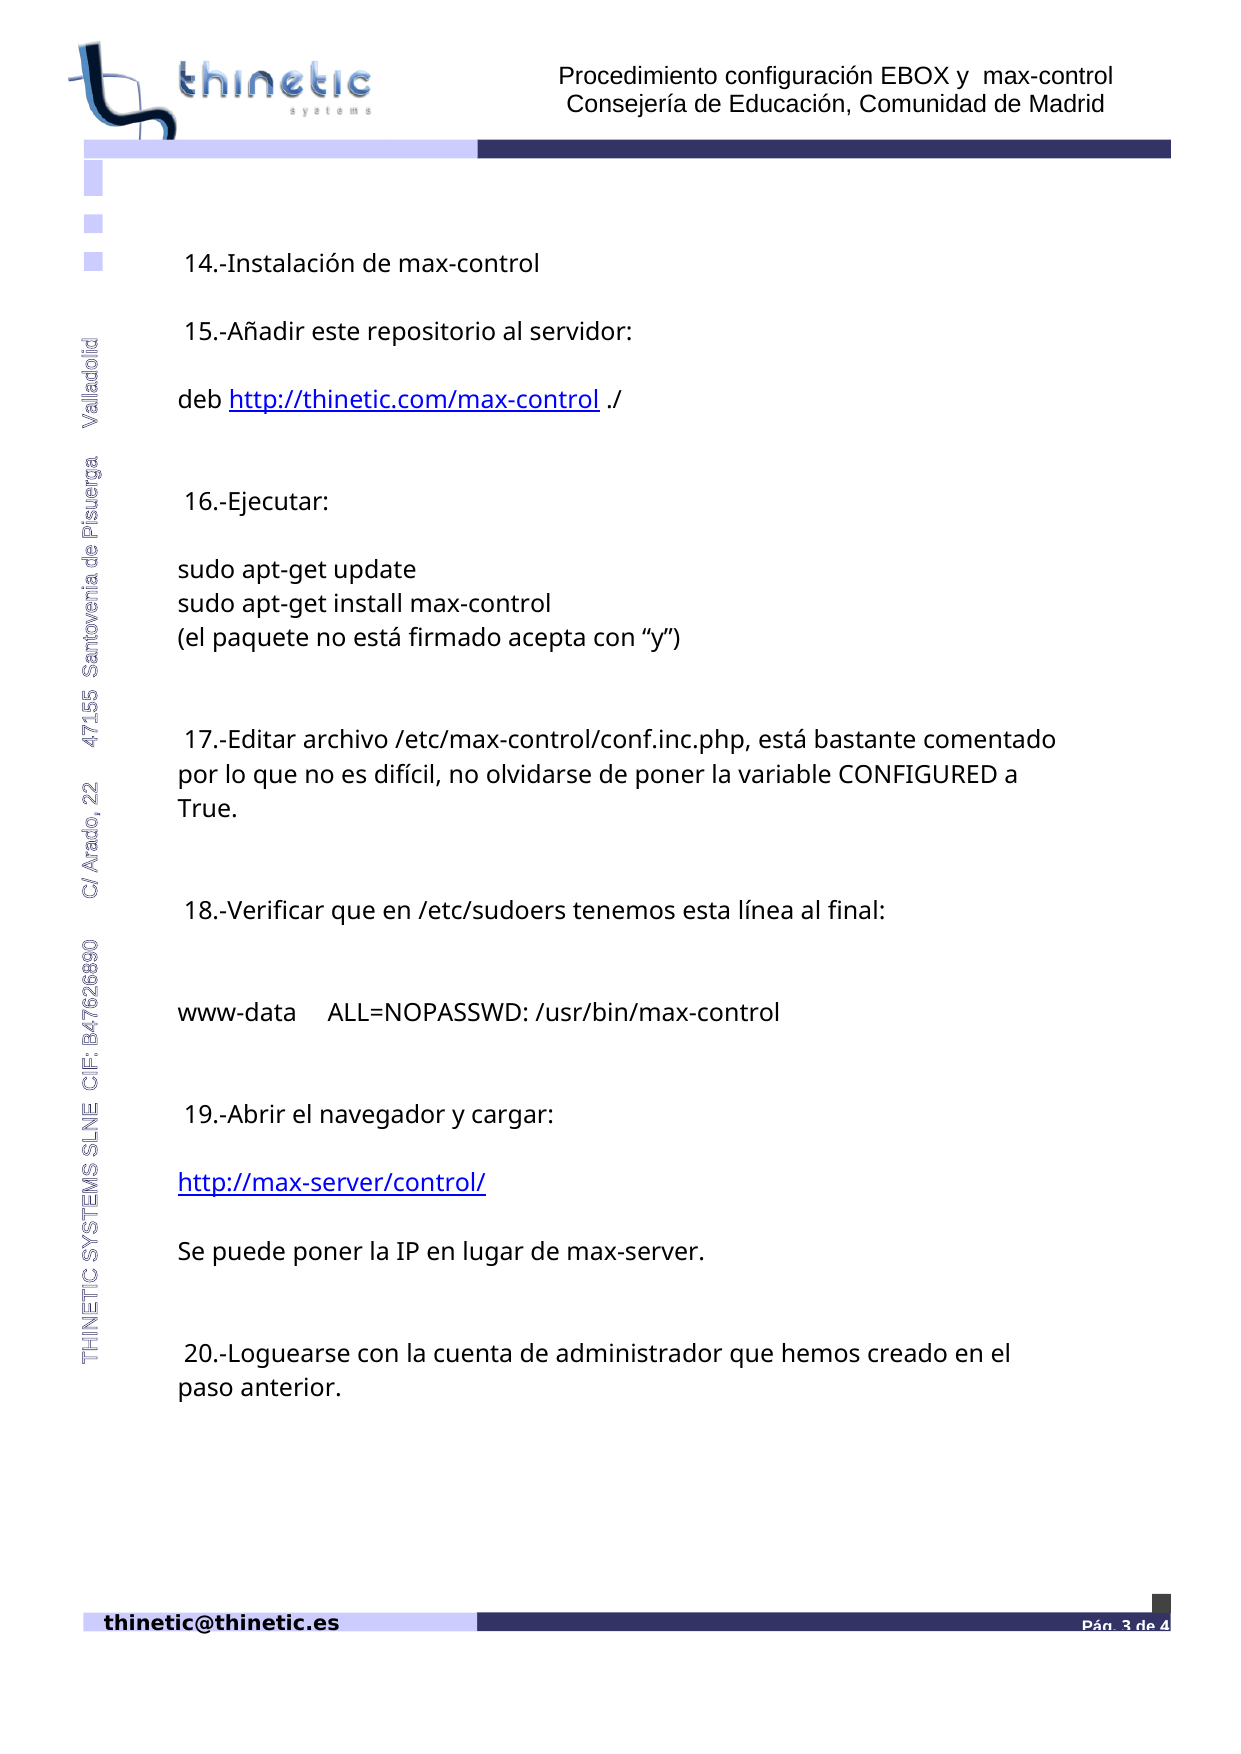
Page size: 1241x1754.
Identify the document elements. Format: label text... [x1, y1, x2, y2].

subtitle Editar archivo /etc/max-control/conf.inc.php, está bastante comentado por lo que no es difícil, no olvidarse de poner la variable CONFIGURED a True. [177, 722, 1063, 892]
subtitle Instalación de max-control [177, 245, 1063, 313]
subtitle Abrir el navegador y cargar: http://max-server/control/ Se puede poner la IP en lugar de max-server. [177, 1097, 1063, 1335]
picture [66, 29, 385, 160]
subtitle Loguearse con la cuenta de administrador que hemos creado en el paso anterior. [177, 1335, 1063, 1403]
subtitle Añadir este repositorio al servidor: deb http://thinetic.com/max-control ./ [177, 313, 1063, 484]
subtitle Ejecutar: sudo apt-get update sudo apt-get install max-control (el paquete no está firmado acepta con “y”) [177, 484, 1063, 722]
subtitle Verificar que en /etc/sudoers tenemos esta línea al final: www-data ALL=NOPASSWD: /usr/bin/max-control [177, 892, 1063, 1097]
